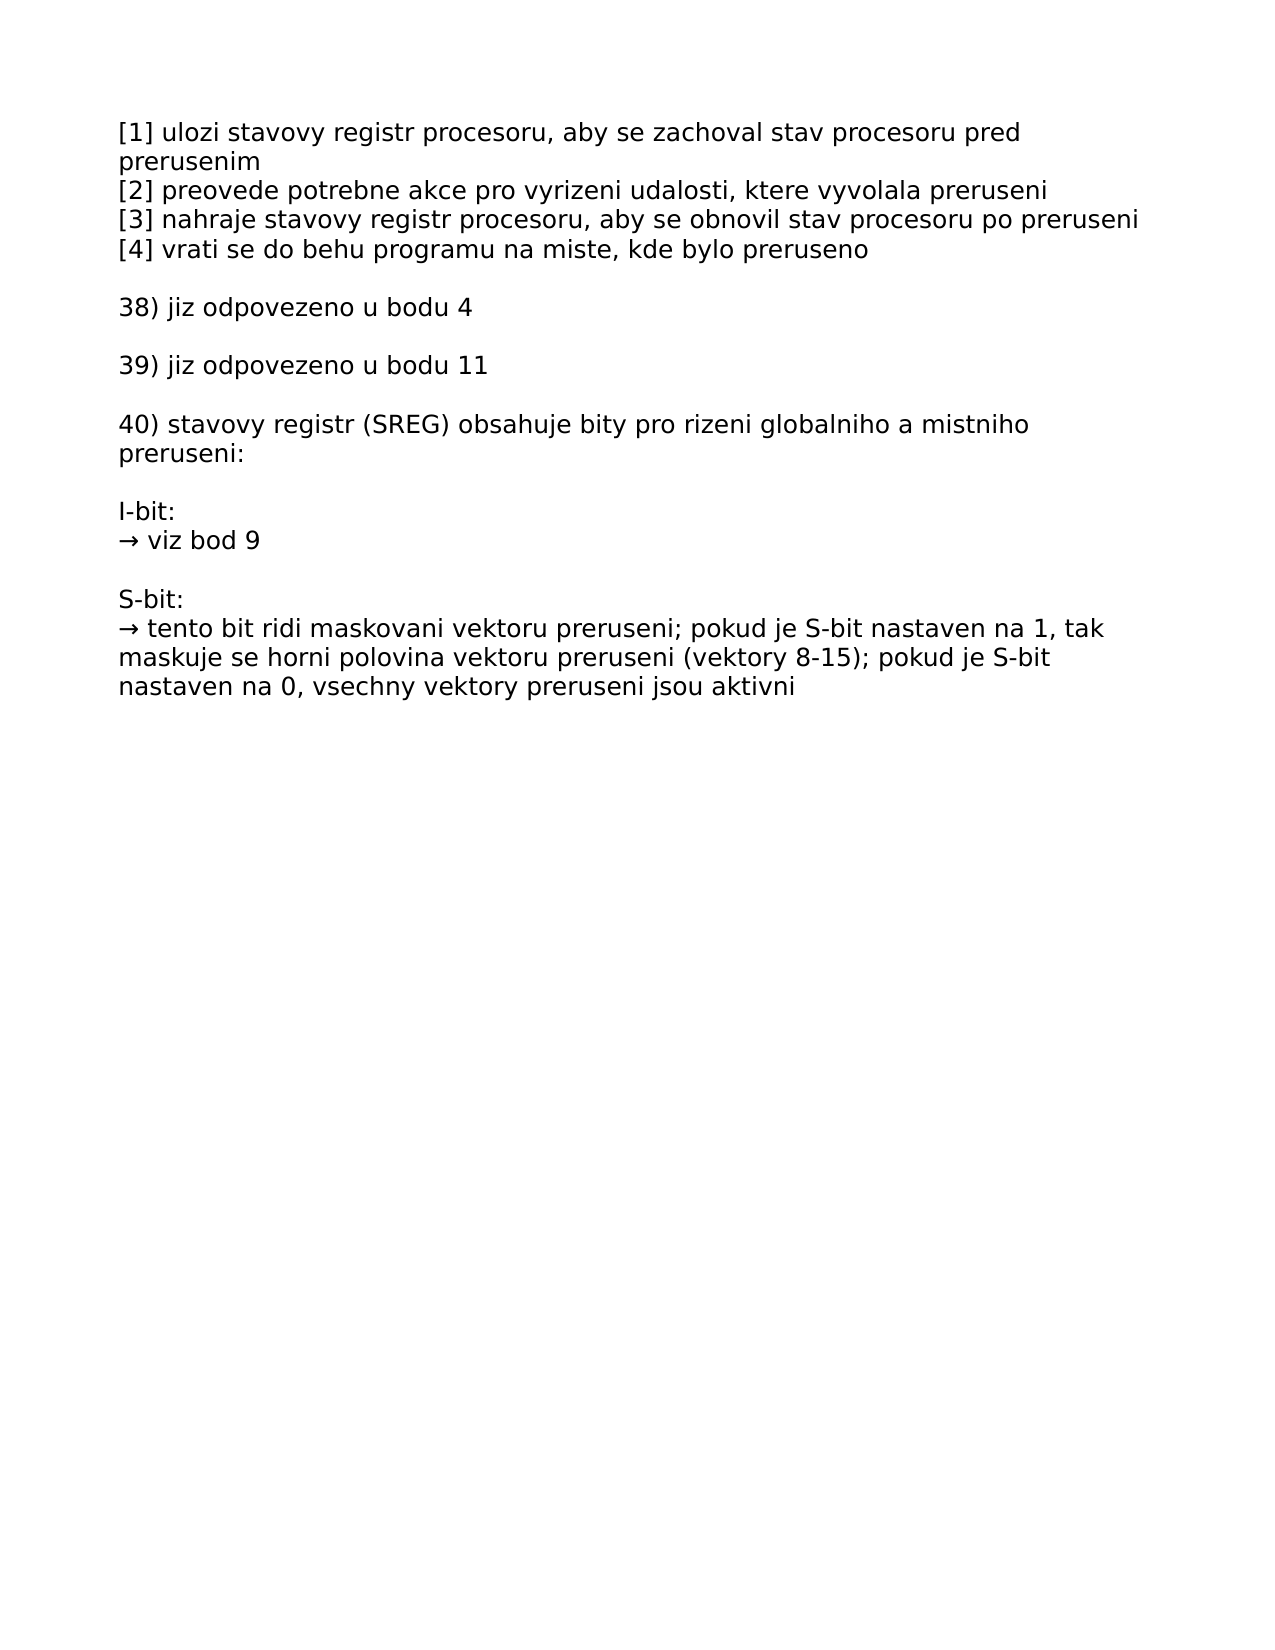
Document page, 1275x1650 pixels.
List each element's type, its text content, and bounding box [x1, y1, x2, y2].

text → tento bit ridi maskovani vektoru preruseni; pokud je S-bit nastaven na 1, tak maskuje se horni polovina vektoru preruseni (vektory 8-15); pokud je S-bit nastaven na 0, vsechny vektory preruseni jsou aktivni [118, 614, 1157, 701]
text 39) jiz odpovezeno u bodu 11 [118, 351, 1157, 381]
text → viz bod 9 [118, 526, 1157, 556]
text 38) jiz odpovezeno u bodu 4 [118, 293, 1157, 322]
text [4] vrati se do behu programu na miste, kde bylo preruseno [118, 235, 1157, 264]
text [2] preovede potrebne akce pro vyrizeni udalosti, ktere vyvolala preruseni [118, 176, 1157, 206]
text I-bit: [118, 497, 1157, 526]
text 40) stavovy registr (SREG) obsahuje bity pro rizeni globalniho a mistniho preruseni: [118, 410, 1157, 468]
text [1] ulozi stavovy registr procesoru, aby se zachoval stav procesoru pred prerusenim [118, 118, 1157, 176]
text S-bit: [118, 585, 1157, 614]
text [3] nahraje stavovy registr procesoru, aby se obnovil stav procesoru po preruseni [118, 206, 1157, 235]
